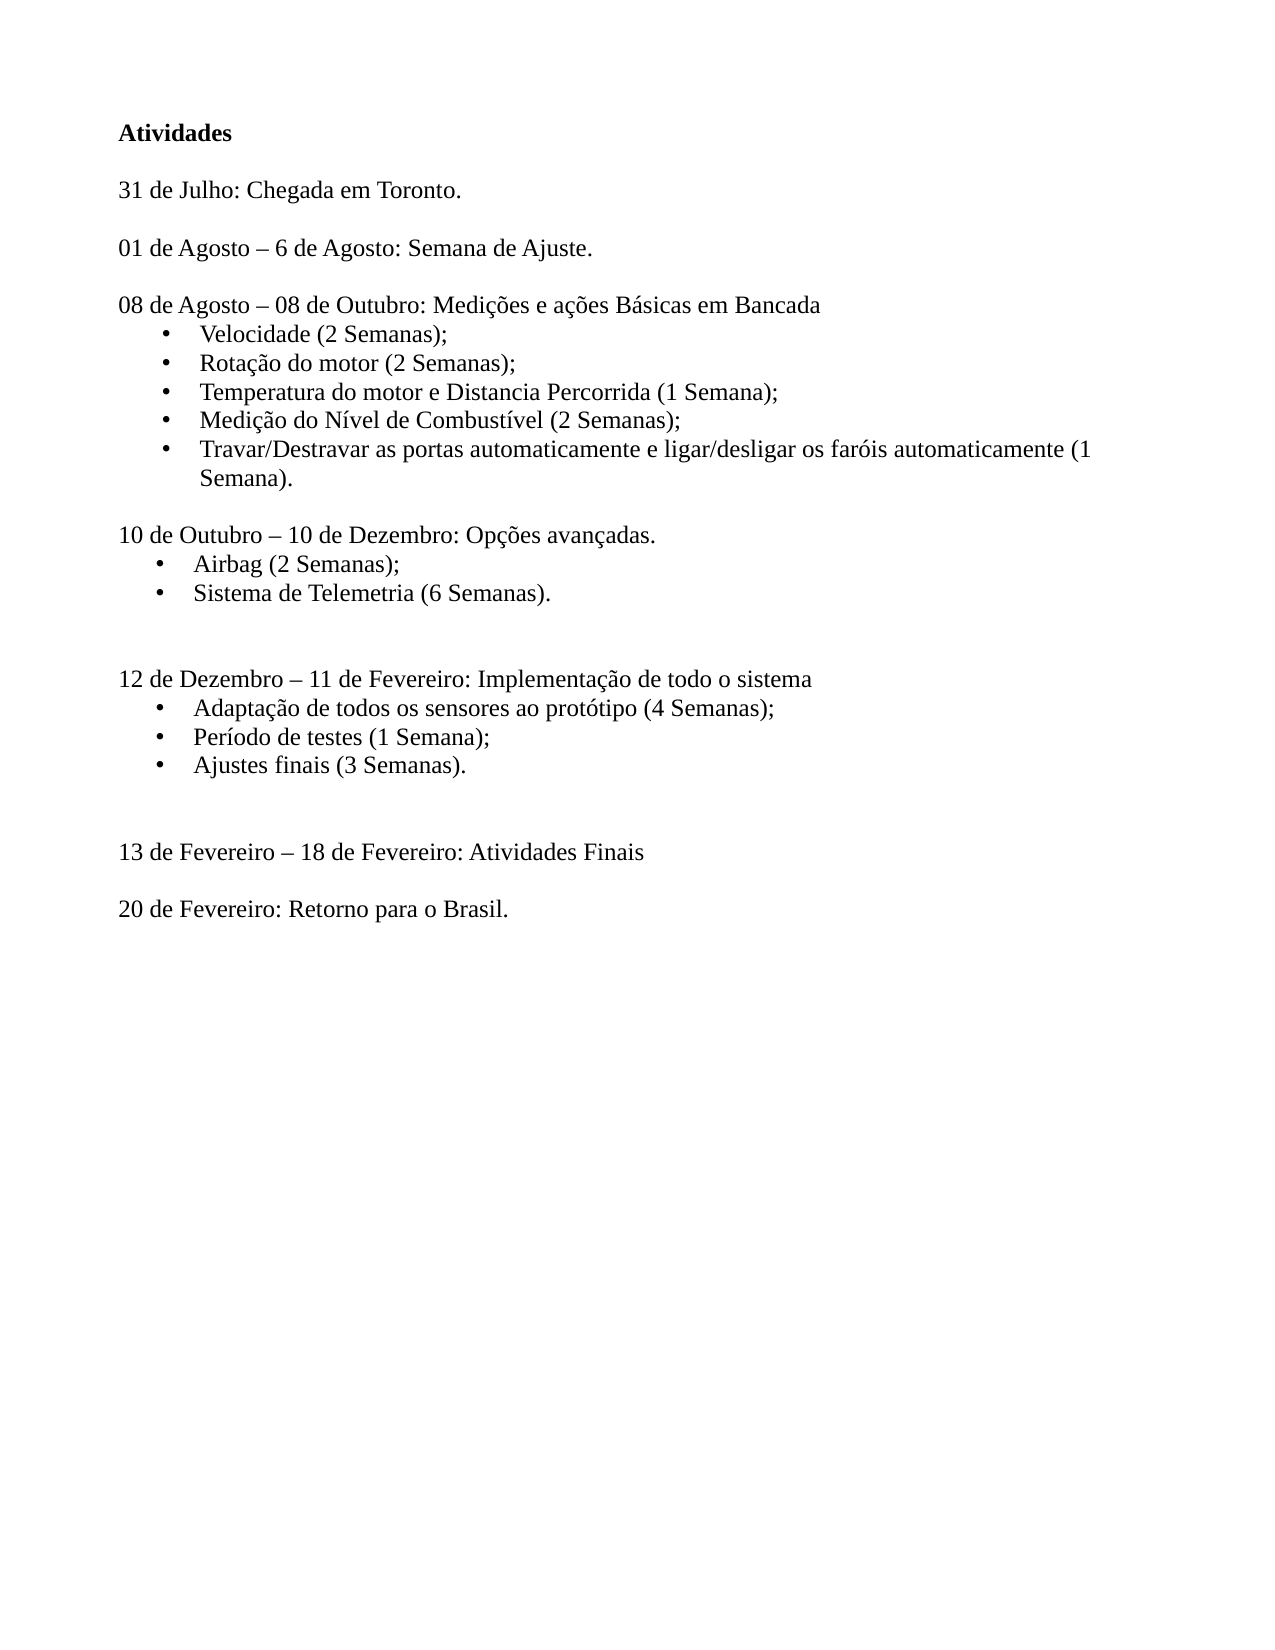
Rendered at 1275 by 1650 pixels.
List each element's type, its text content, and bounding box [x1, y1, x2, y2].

list Velocidade (2 Semanas); [162, 319, 1157, 348]
text 01 de Agosto – 6 de Agosto: Semana de Ajuste. [118, 233, 1157, 262]
list Ajustes finais (3 Semanas). [156, 751, 1157, 779]
text 12 de Dezembro – 11 de Fevereiro: Implementação de todo o sistema [118, 664, 1157, 693]
list Airbag (2 Semanas); [156, 549, 1157, 578]
list Período de testes (1 Semana); [156, 722, 1157, 751]
text 13 de Fevereiro – 18 de Fevereiro: Atividades Finais [118, 837, 1157, 866]
text Atividades [118, 118, 1157, 147]
list Adaptação de todos os sensores ao protótipo (4 Semanas); [156, 693, 1157, 722]
text 08 de Agosto – 08 de Outubro: Medições e ações Básicas em Bancada [118, 291, 1157, 319]
list Rotação do motor (2 Semanas); [162, 348, 1157, 377]
text 31 de Julho: Chegada em Toronto. [118, 176, 1157, 204]
text 10 de Outubro – 10 de Dezembro: Opções avançadas. [118, 521, 1157, 549]
list Sistema de Telemetria (6 Semanas). [156, 578, 1157, 607]
text 20 de Fevereiro: Retorno para o Brasil. [118, 894, 1157, 923]
list Medição do Nível de Combustível (2 Semanas); [162, 406, 1157, 434]
list Temperatura do motor e Distancia Percorrida (1 Semana); [162, 377, 1157, 406]
list Travar/Destravar as portas automaticamente e ligar/desligar os faróis automaticamente (1 Semana). [162, 434, 1157, 492]
